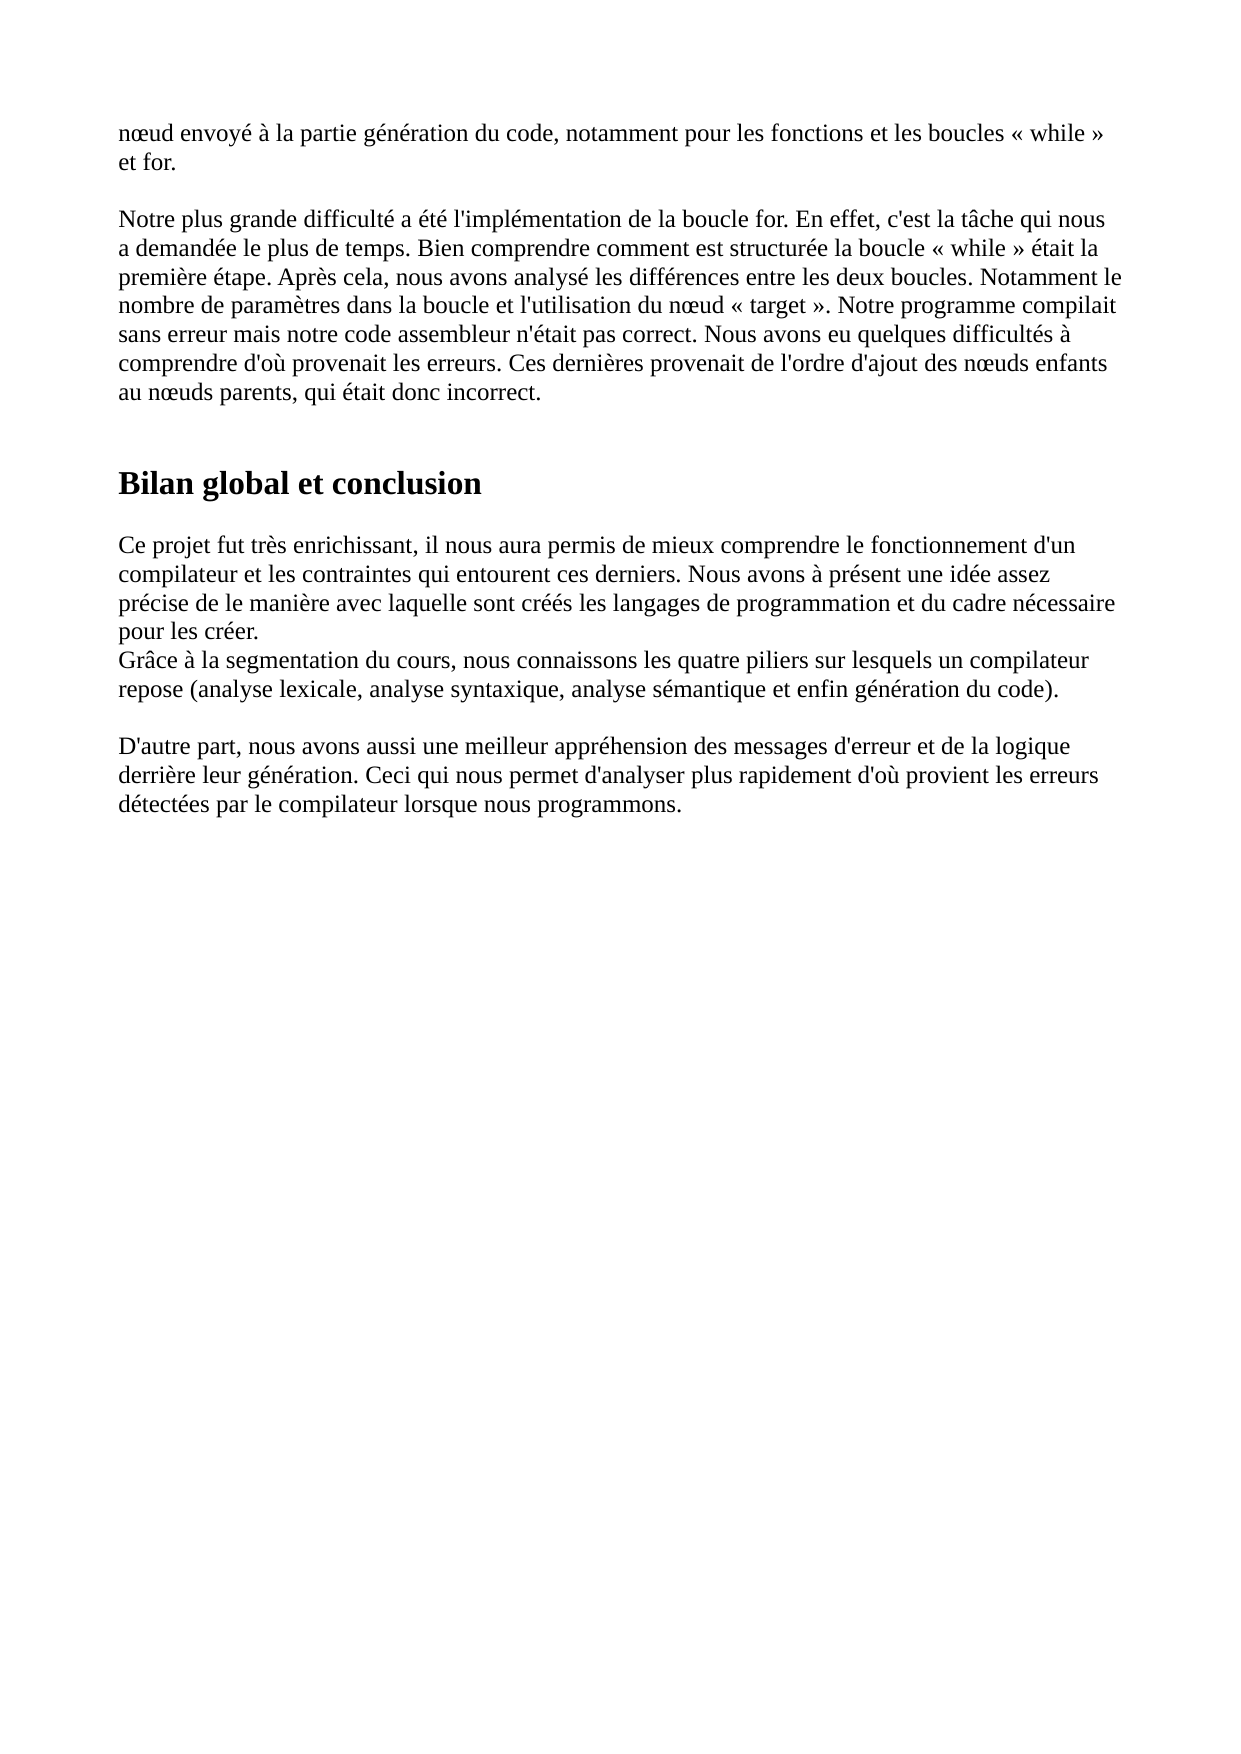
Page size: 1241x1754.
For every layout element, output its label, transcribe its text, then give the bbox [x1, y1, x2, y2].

text nœud envoyé à la partie génération du code, notamment pour les fonctions et les boucles « while » et for. [118, 118, 1122, 176]
text Grâce à la segmentation du cours, nous connaissons les quatre piliers sur lesquels un compilateur repose (analyse lexicale, analyse syntaxique, analyse sémantique et enfin génération du code). [118, 645, 1122, 703]
text Bilan global et conclusion [118, 463, 1122, 501]
text D'autre part, nous avons aussi une meilleur appréhension des messages d'erreur et de la logique derrière leur génération. Ceci qui nous permet d'analyser plus rapidement d'où provient les erreurs détectées par le compilateur lorsque nous programmons. [118, 731, 1122, 818]
text Ce projet fut très enrichissant, il nous aura permis de mieux comprendre le fonctionnement d'un compilateur et les contraintes qui entourent ces derniers. Nous avons à présent une idée assez précise de le manière avec laquelle sont créés les langages de programmation et du cadre nécessaire pour les créer. [118, 530, 1122, 645]
text Notre plus grande difficulté a été l'implémentation de la boucle for. En effet, c'est la tâche qui nous a demandée le plus de temps. Bien comprendre comment est structurée la boucle « while » était la première étape. Après cela, nous avons analysé les différences entre les deux boucles. Notamment le nombre de paramètres dans la boucle et l'utilisation du nœud « target ». Notre programme compilait sans erreur mais notre code assembleur n'était pas correct. Nous avons eu quelques difficultés à comprendre d'où provenait les erreurs. Ces dernières provenait de l'ordre d'ajout des nœuds enfants au nœuds parents, qui était donc incorrect. [118, 204, 1122, 406]
